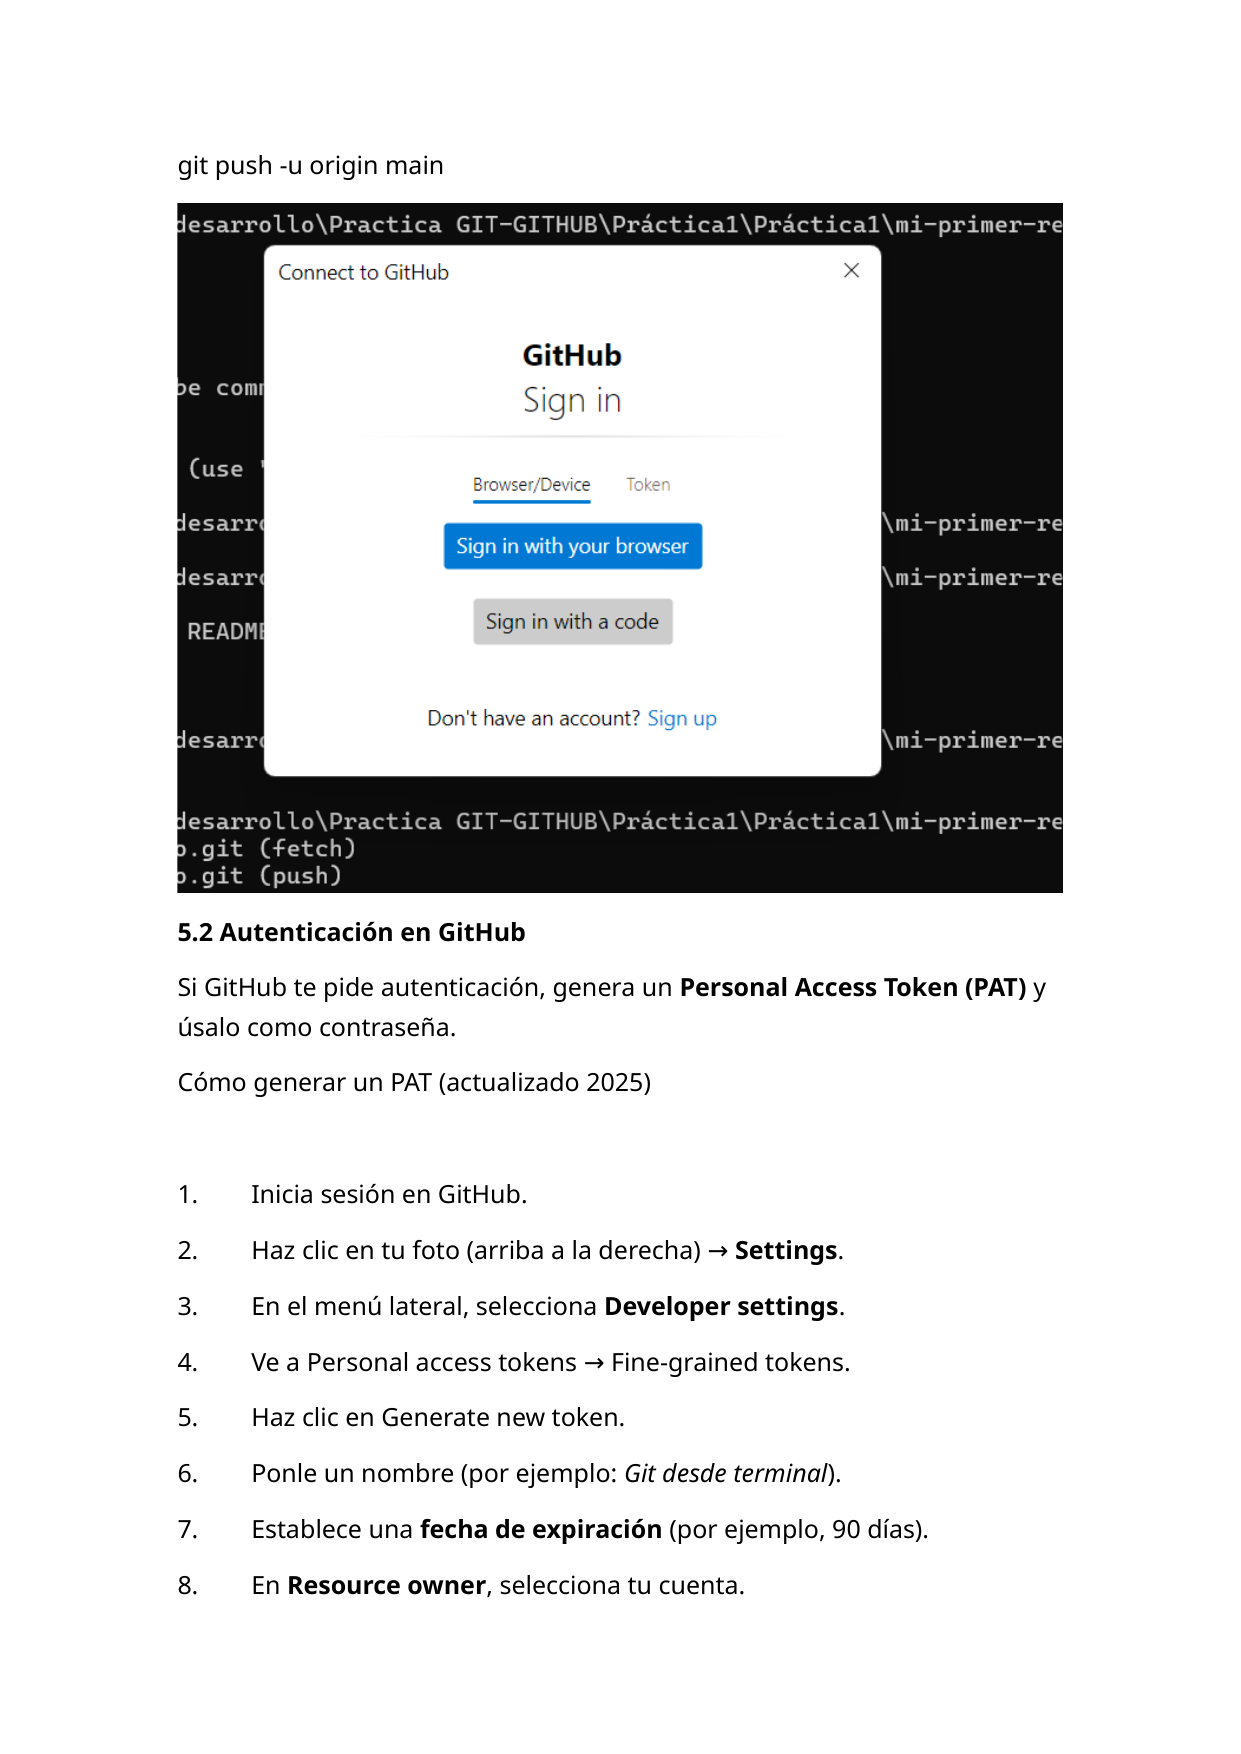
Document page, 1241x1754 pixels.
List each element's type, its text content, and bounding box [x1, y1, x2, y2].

list Haz clic en tu foto (arriba a la derecha) → Settings. [177, 1233, 1063, 1267]
list Establece una fecha de expiración (por ejemplo, 90 días). [177, 1512, 1063, 1546]
list En Resource owner, selecciona tu cuenta. [177, 1568, 1063, 1602]
text Si GitHub te pide autenticación, genera un Personal Access Token (PAT) y úsalo como contraseña. [177, 970, 1063, 1043]
list Ve a Personal access tokens → Fine-grained tokens. [177, 1344, 1063, 1378]
text Cómo generar un PAT (actualizado 2025) [177, 1065, 1063, 1099]
text git push -u origin main [177, 148, 1063, 182]
list Ponle un nombre (por ejemplo: Git desde terminal). [177, 1456, 1063, 1490]
list Inicia sesión en GitHub. [177, 1177, 1063, 1211]
text 5.2 Autenticación en GitHub [177, 914, 1063, 948]
list Haz clic en Generate new token. [177, 1400, 1063, 1434]
list En el menú lateral, selecciona Developer settings. [177, 1288, 1063, 1322]
